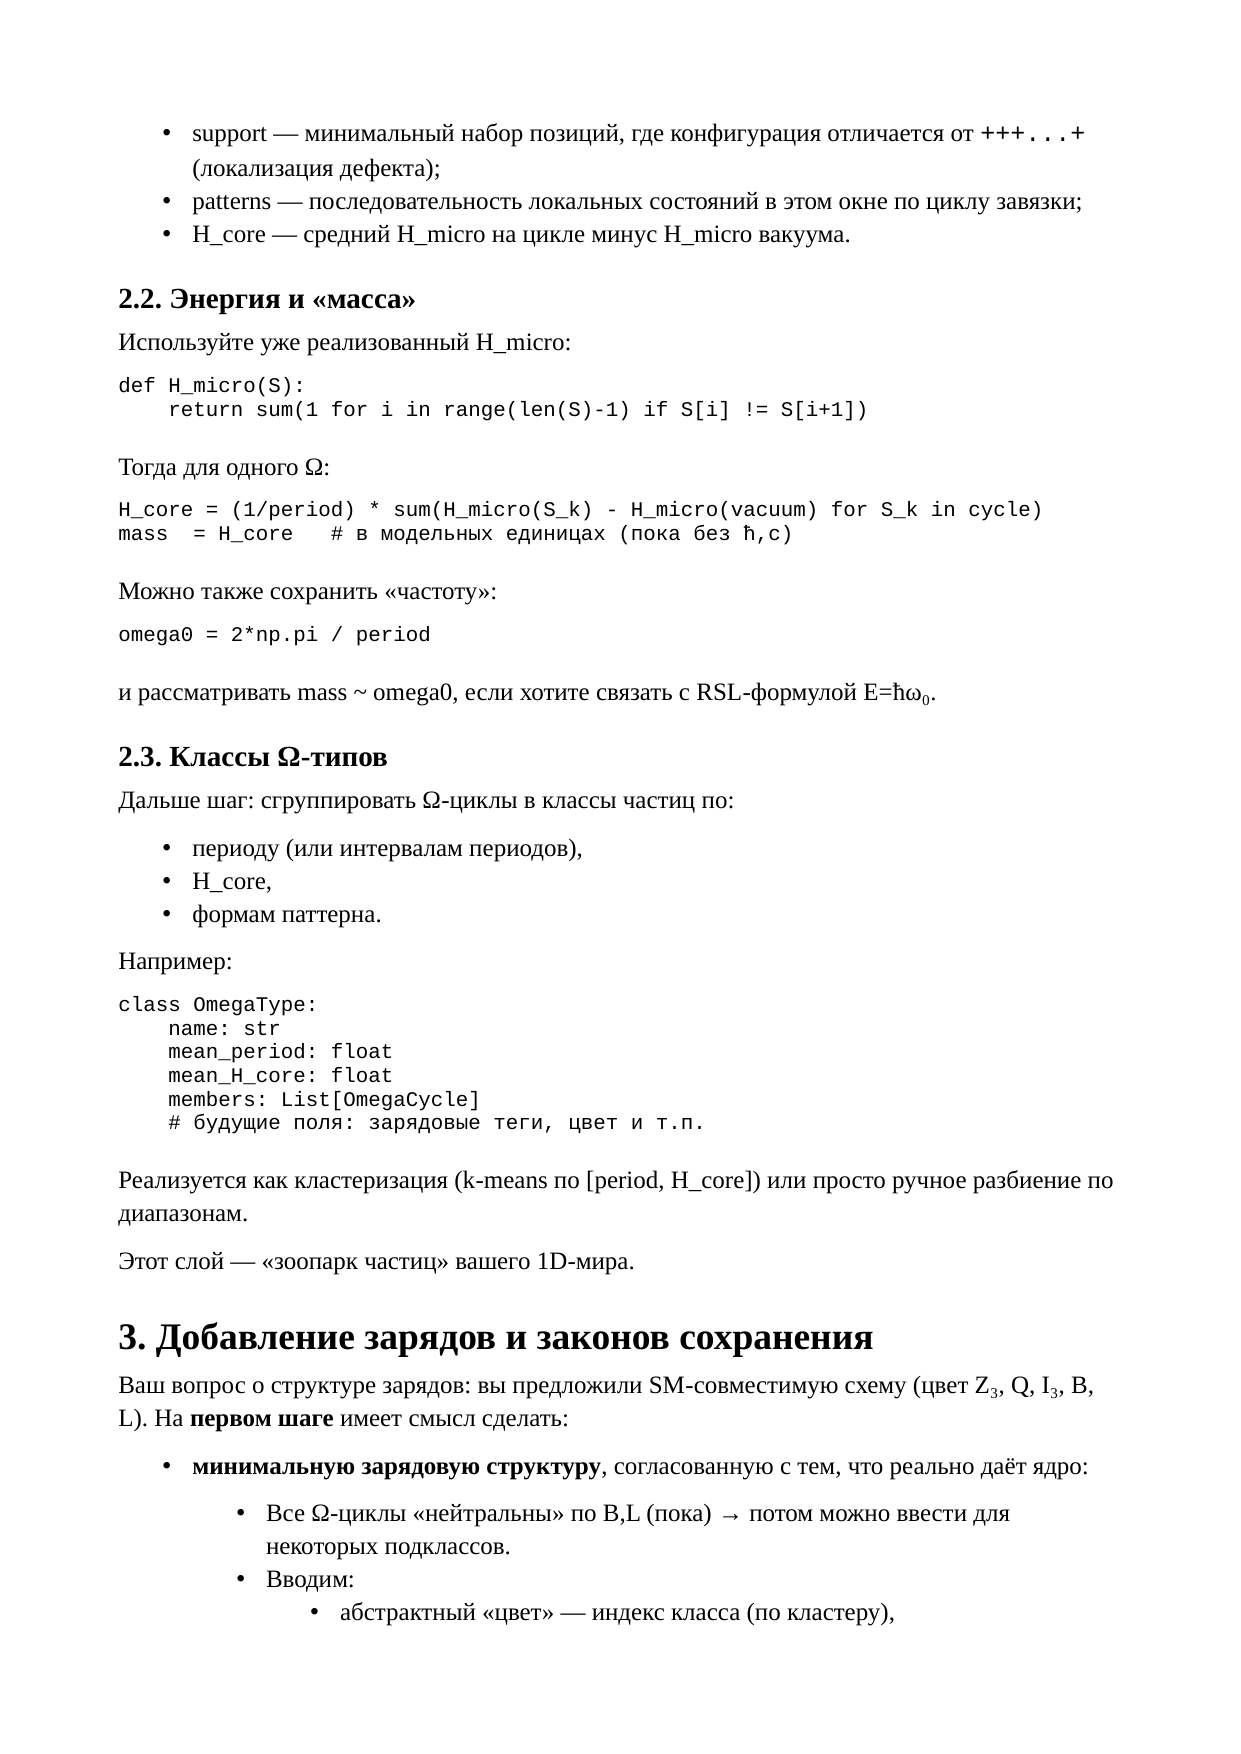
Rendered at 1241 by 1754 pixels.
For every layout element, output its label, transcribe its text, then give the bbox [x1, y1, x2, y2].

list Вводим: [236, 1564, 1122, 1593]
text Дальше шаг: сгруппировать Ω‑циклы в классы частиц по: [118, 785, 1122, 814]
text Этот слой — «зоопарк частиц» вашего 1D‑мира. [118, 1246, 1122, 1275]
list H_core, [162, 866, 1122, 894]
list support — минимальный набор позиций, где конфигурация отличается от +++...+ (локализация дефекта); [162, 118, 1122, 182]
list Все Ω‑циклы «нейтральны» по B,L (пока) → потом можно ввести для некоторых подклассов. [236, 1498, 1122, 1560]
text и рассматривать mass ~ omega0, если хотите связать с RSL‑формулой E=ħω₀. [118, 677, 1122, 706]
text class OmegaType: [118, 994, 1122, 1018]
text return sum(1 for i in range(len(S)-1) if S[i] != S[i+1]) [118, 399, 1122, 422]
text mean_period: float [118, 1041, 1122, 1065]
text name: str [118, 1018, 1122, 1041]
subtitle 3. Добавление зарядов и законов сохранения [118, 1314, 1122, 1358]
list минимальную зарядовую структуру, согласованную с тем, что реально даёт ядро: [162, 1451, 1122, 1479]
text mean_H_core: float [118, 1065, 1122, 1089]
text Ваш вопрос о структуре зарядов: вы предложили SM‑совместимую схему (цвет Z₃, Q, I₃, B, L). На первом шаге имеет смысл сделать: [118, 1370, 1122, 1432]
subtitle 2.3. Классы Ω‑типов [118, 739, 1122, 773]
text Можно также сохранить «частоту»: [118, 576, 1122, 605]
text Используйте уже реализованный H_micro: [118, 327, 1122, 356]
text Например: [118, 946, 1122, 975]
list периоду (или интервалам периодов), [162, 833, 1122, 862]
list patterns — последовательность локальных состояний в этом окне по циклу завязки; [162, 186, 1122, 215]
text mass = H_core # в модельных единицах (пока без ħ,c) [118, 523, 1122, 547]
text Реализуется как кластеризация (k‑means по [period, H_core]) или просто ручное разбиение по диапазонам. [118, 1165, 1122, 1227]
list абстрактный «цвет» — индекс класса (по кластеру), [310, 1597, 1122, 1626]
text Тогда для одного Ω: [118, 452, 1122, 481]
subtitle 2.2. Энергия и «масса» [118, 281, 1122, 315]
list H_core — средний H_micro на цикле минус H_micro вакуума. [162, 219, 1122, 248]
text omega0 = 2*np.pi / period [118, 624, 1122, 647]
text members: List[OmegaCycle] [118, 1089, 1122, 1112]
text def H_micro(S): [118, 375, 1122, 399]
text # будущие поля: зарядовые теги, цвет и т.п. [118, 1112, 1122, 1136]
list формам паттерна. [162, 899, 1122, 928]
text H_core = (1/period) * sum(H_micro(S_k) - H_micro(vacuum) for S_k in cycle) [118, 499, 1122, 523]
